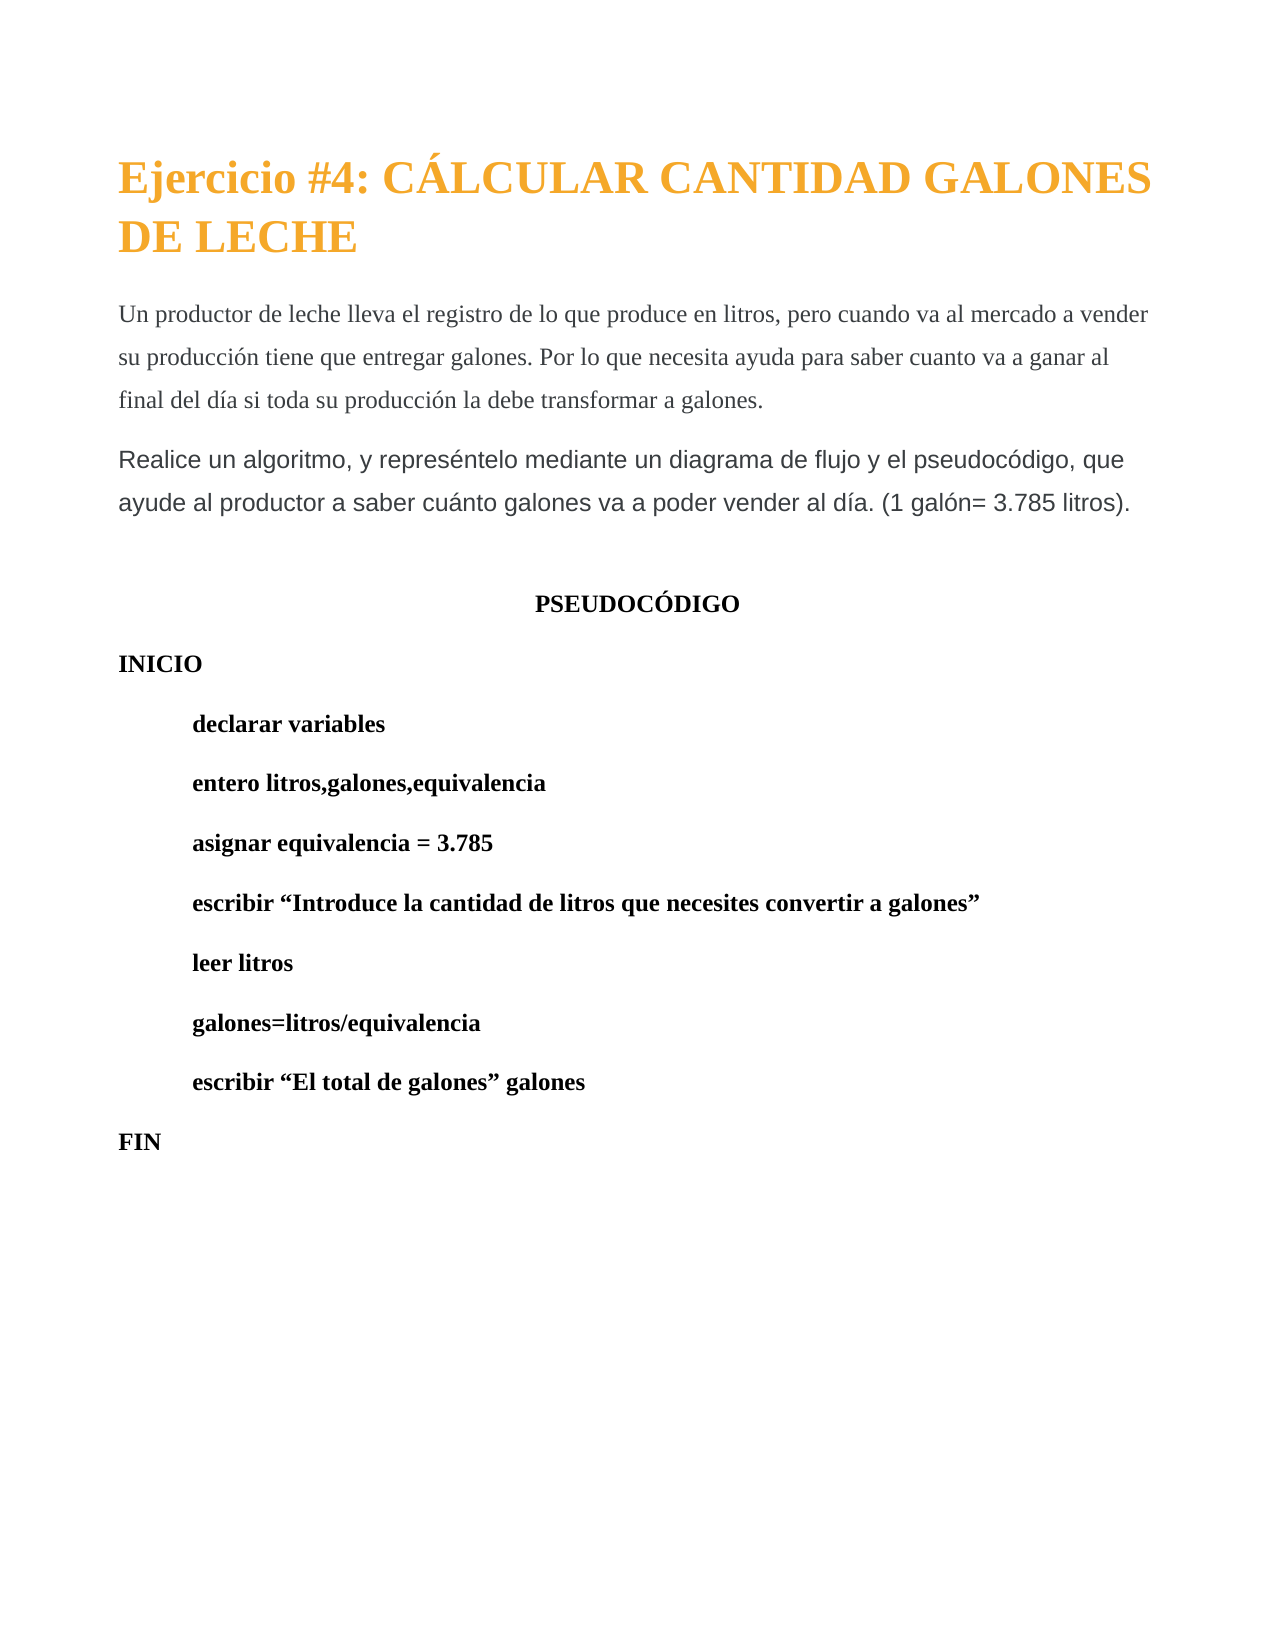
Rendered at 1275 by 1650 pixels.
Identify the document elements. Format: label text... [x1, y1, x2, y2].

text Realice un algoritmo, y represéntelo mediante un diagrama de flujo y el pseudocódigo, que ayude al productor a saber cuánto galones va a poder vender al día. (1 galón= 3.785 litros). [118, 445, 1157, 517]
text leer litros [118, 948, 1157, 977]
text asignar equivalencia = 3.785 [118, 828, 1157, 857]
text escribir “Introduce la cantidad de litros que necesites convertir a galones” [118, 888, 1157, 917]
subtitle Ejercicio #4: CÁLCULAR CANTIDAD GALONES DE LECHE [118, 149, 1157, 262]
text declarar variables [118, 709, 1157, 737]
text escribir “El total de galones” galones [118, 1067, 1157, 1096]
text FIN [118, 1127, 1157, 1156]
text Un productor de leche lleva el registro de lo que produce en litros, pero cuando va al mercado a vender su producción tiene que entregar galones. Por lo que necesita ayuda para saber cuanto va a ganar al final del día si toda su producción la debe transformar a galones. [118, 299, 1157, 414]
text entero litros,galones,equivalencia [118, 768, 1157, 797]
text galones=litros/equivalencia [118, 1008, 1157, 1036]
text PSEUDOCÓDIGO [118, 589, 1157, 618]
text INICIO [118, 649, 1157, 678]
